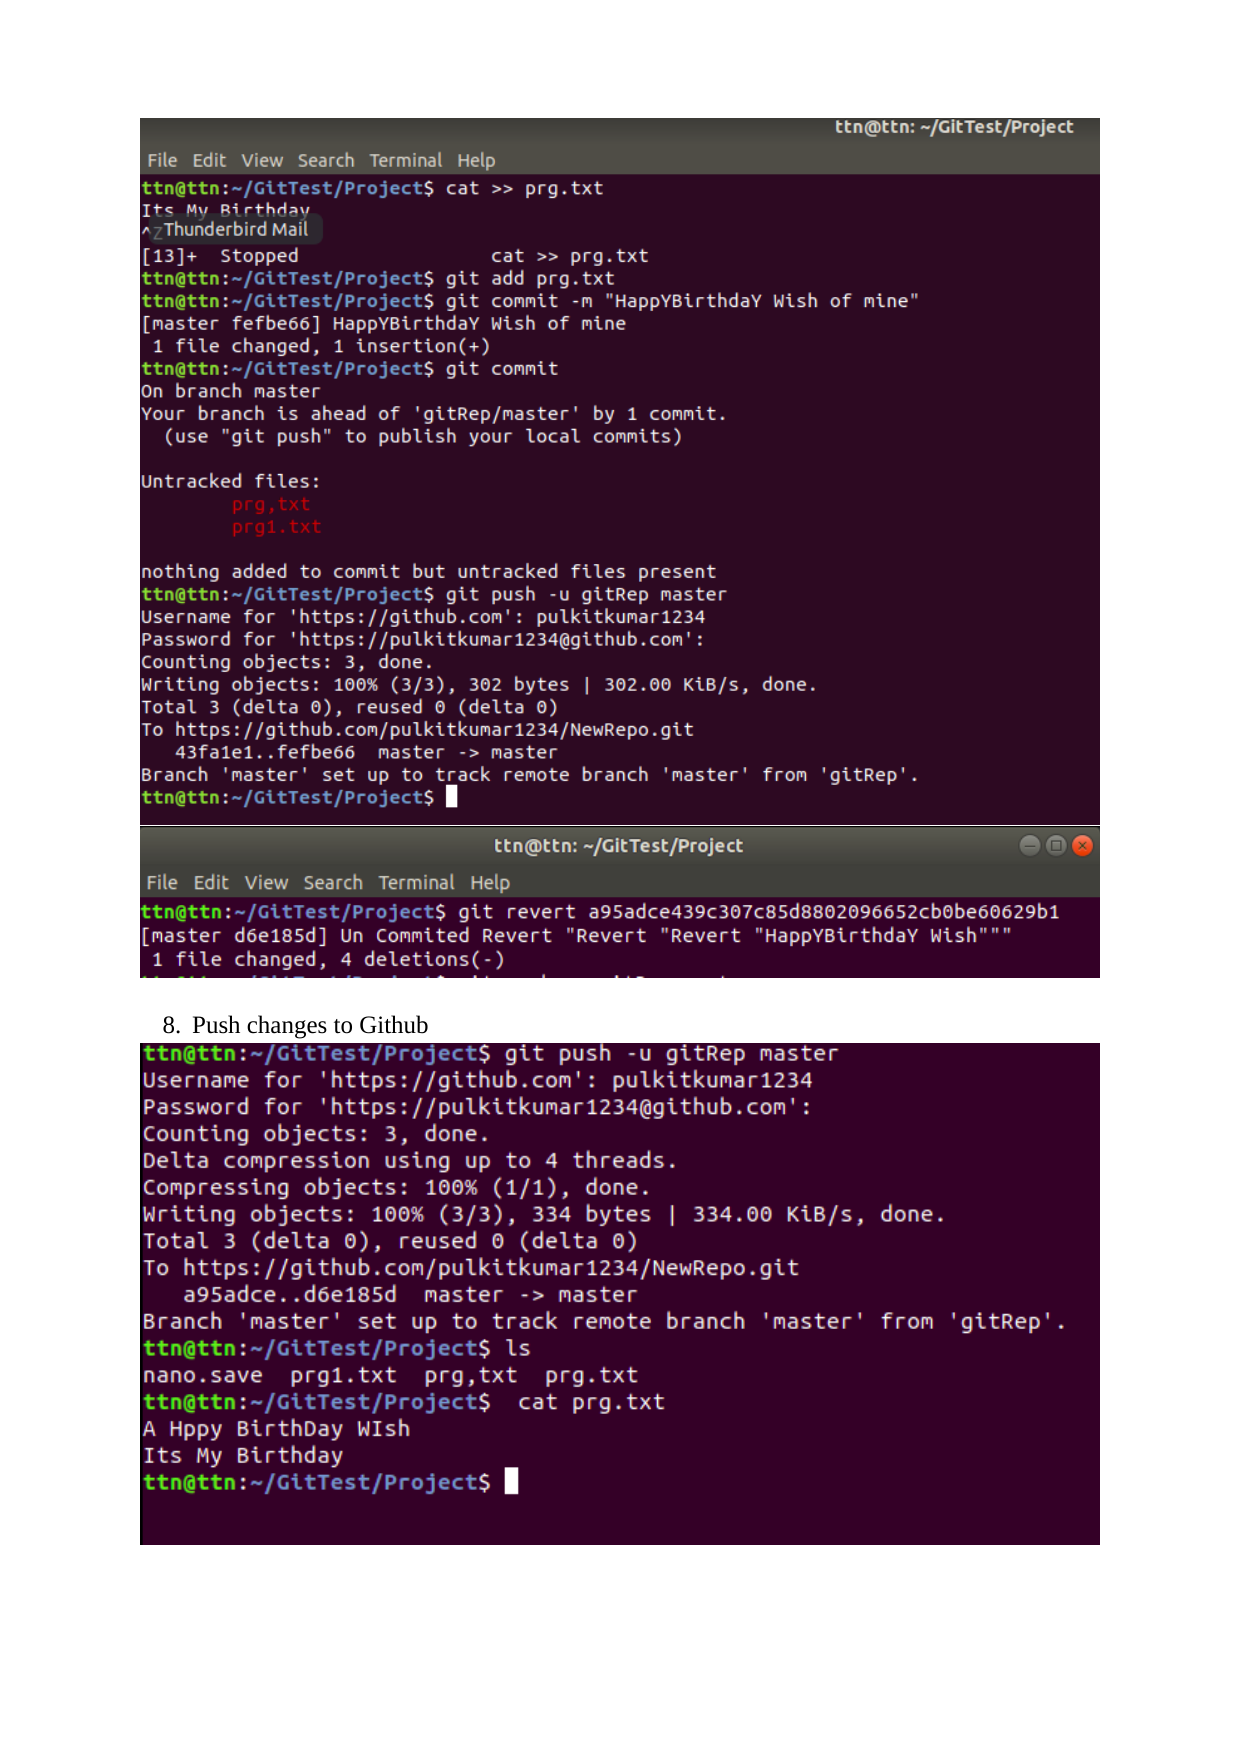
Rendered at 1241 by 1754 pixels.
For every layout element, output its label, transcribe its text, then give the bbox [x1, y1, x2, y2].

picture [140, 826, 1100, 978]
picture [140, 118, 1100, 825]
picture [140, 1043, 1100, 1545]
list Push changes to Github [162, 1010, 1122, 1039]
